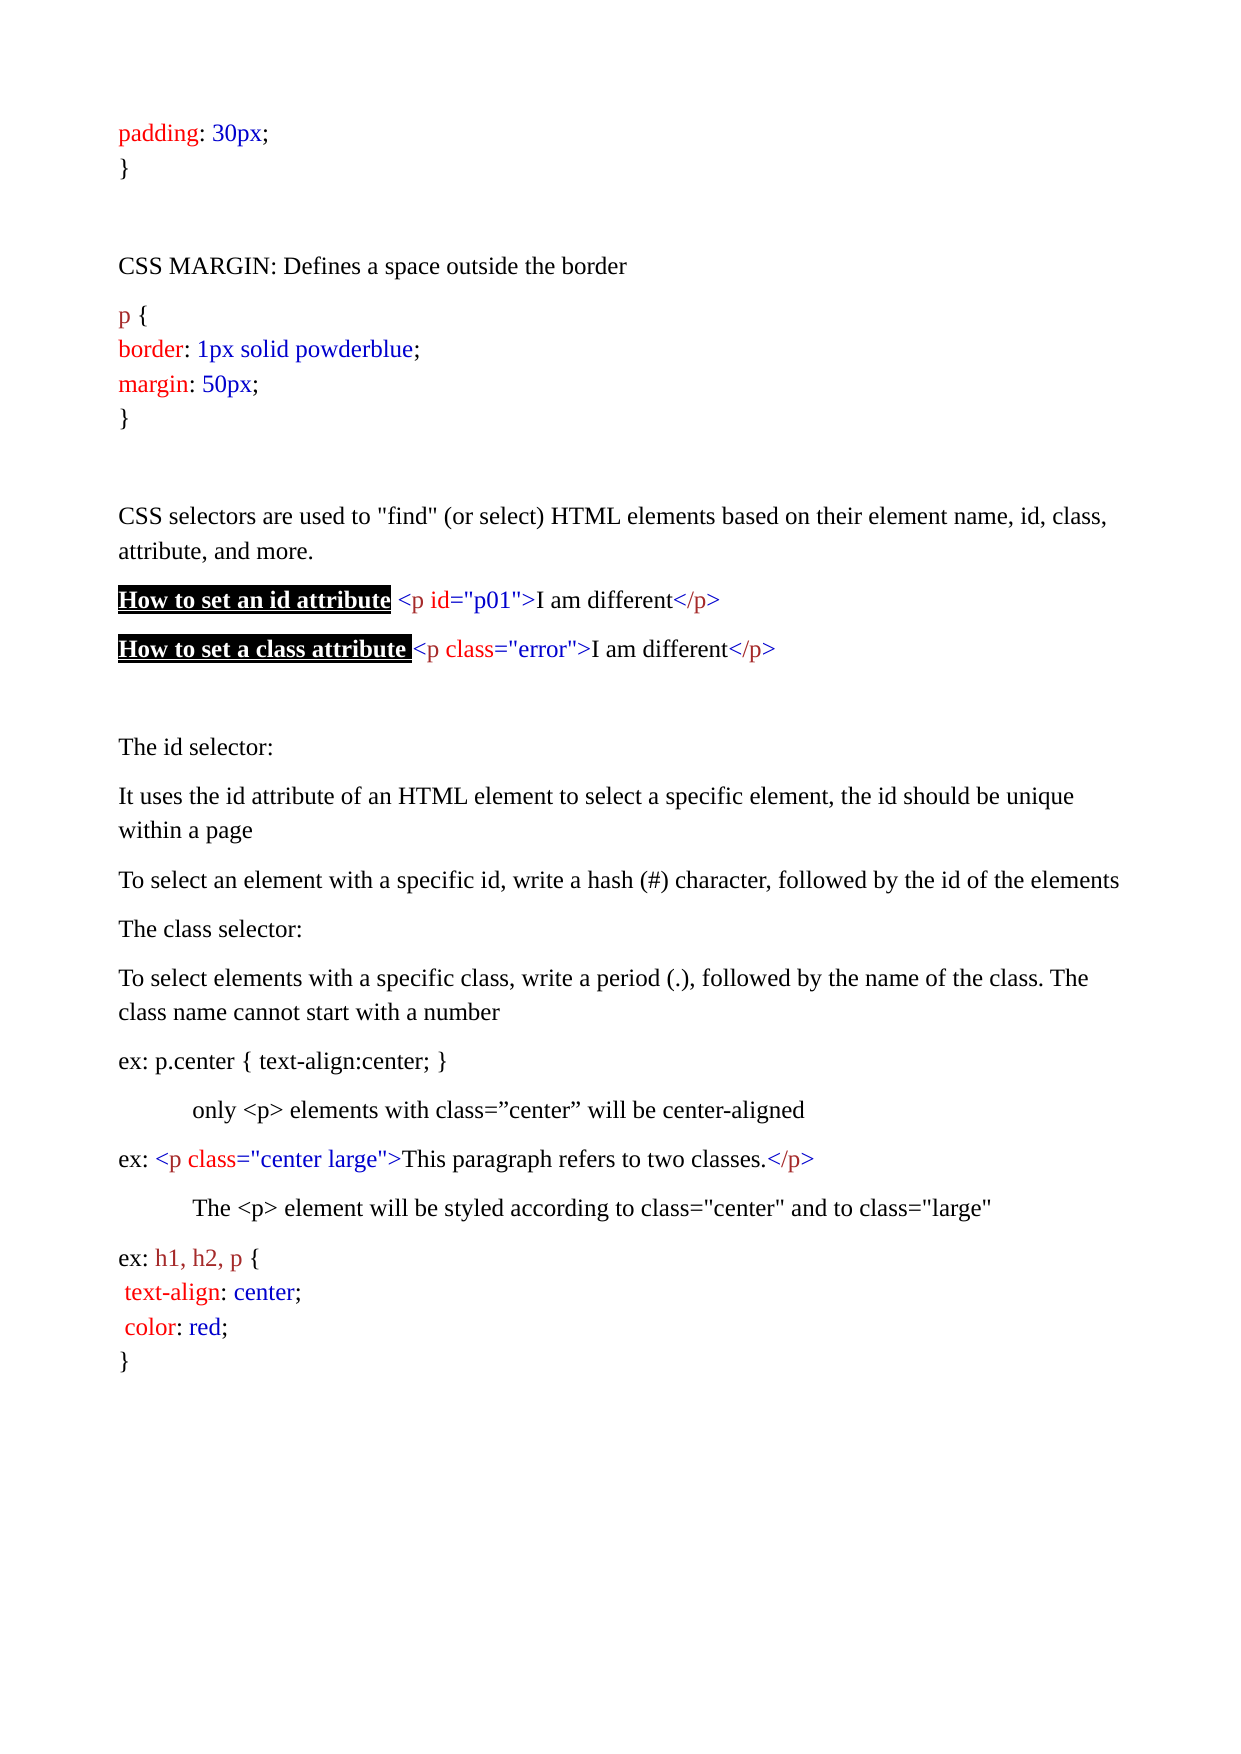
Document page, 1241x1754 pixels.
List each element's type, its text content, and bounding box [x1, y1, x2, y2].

text To select elements with a specific class, write a period (.), followed by the name of the class. The class name cannot start with a number [118, 963, 1122, 1026]
text To select an element with a specific id, write a hash (#) character, followed by the id of the elements [118, 865, 1122, 893]
text p { border: 1px solid powderblue; margin: 50px; } [118, 300, 1122, 432]
text The class selector: [118, 914, 1122, 942]
text How to set a class attribute <p class="error">I am different</p> [118, 634, 1122, 663]
text only <p> elements with class=”center” will be center-aligned [118, 1095, 1122, 1124]
text It uses the id attribute of an HTML element to select a specific element, the id should be unique within a page [118, 781, 1122, 844]
text ex: <p class="center large">This paragraph refers to two classes.</p> [118, 1144, 1122, 1173]
text CSS selectors are used to "find" (or select) HTML elements based on their element name, id, class, attribute, and more. [118, 501, 1122, 564]
text The id selector: [118, 732, 1122, 761]
text How to set an id attribute <p id="p01">I am different</p> [118, 585, 1122, 614]
text The <p> element will be styled according to class="center" and to class="large" [118, 1193, 1122, 1222]
text padding: 30px; } [118, 118, 1122, 181]
text ex: p.center { text-align:center; } [118, 1046, 1122, 1075]
text CSS MARGIN: Defines a space outside the border [118, 251, 1122, 279]
text ex: h1, h2, p { text-align: center; color: red; } [118, 1243, 1122, 1375]
